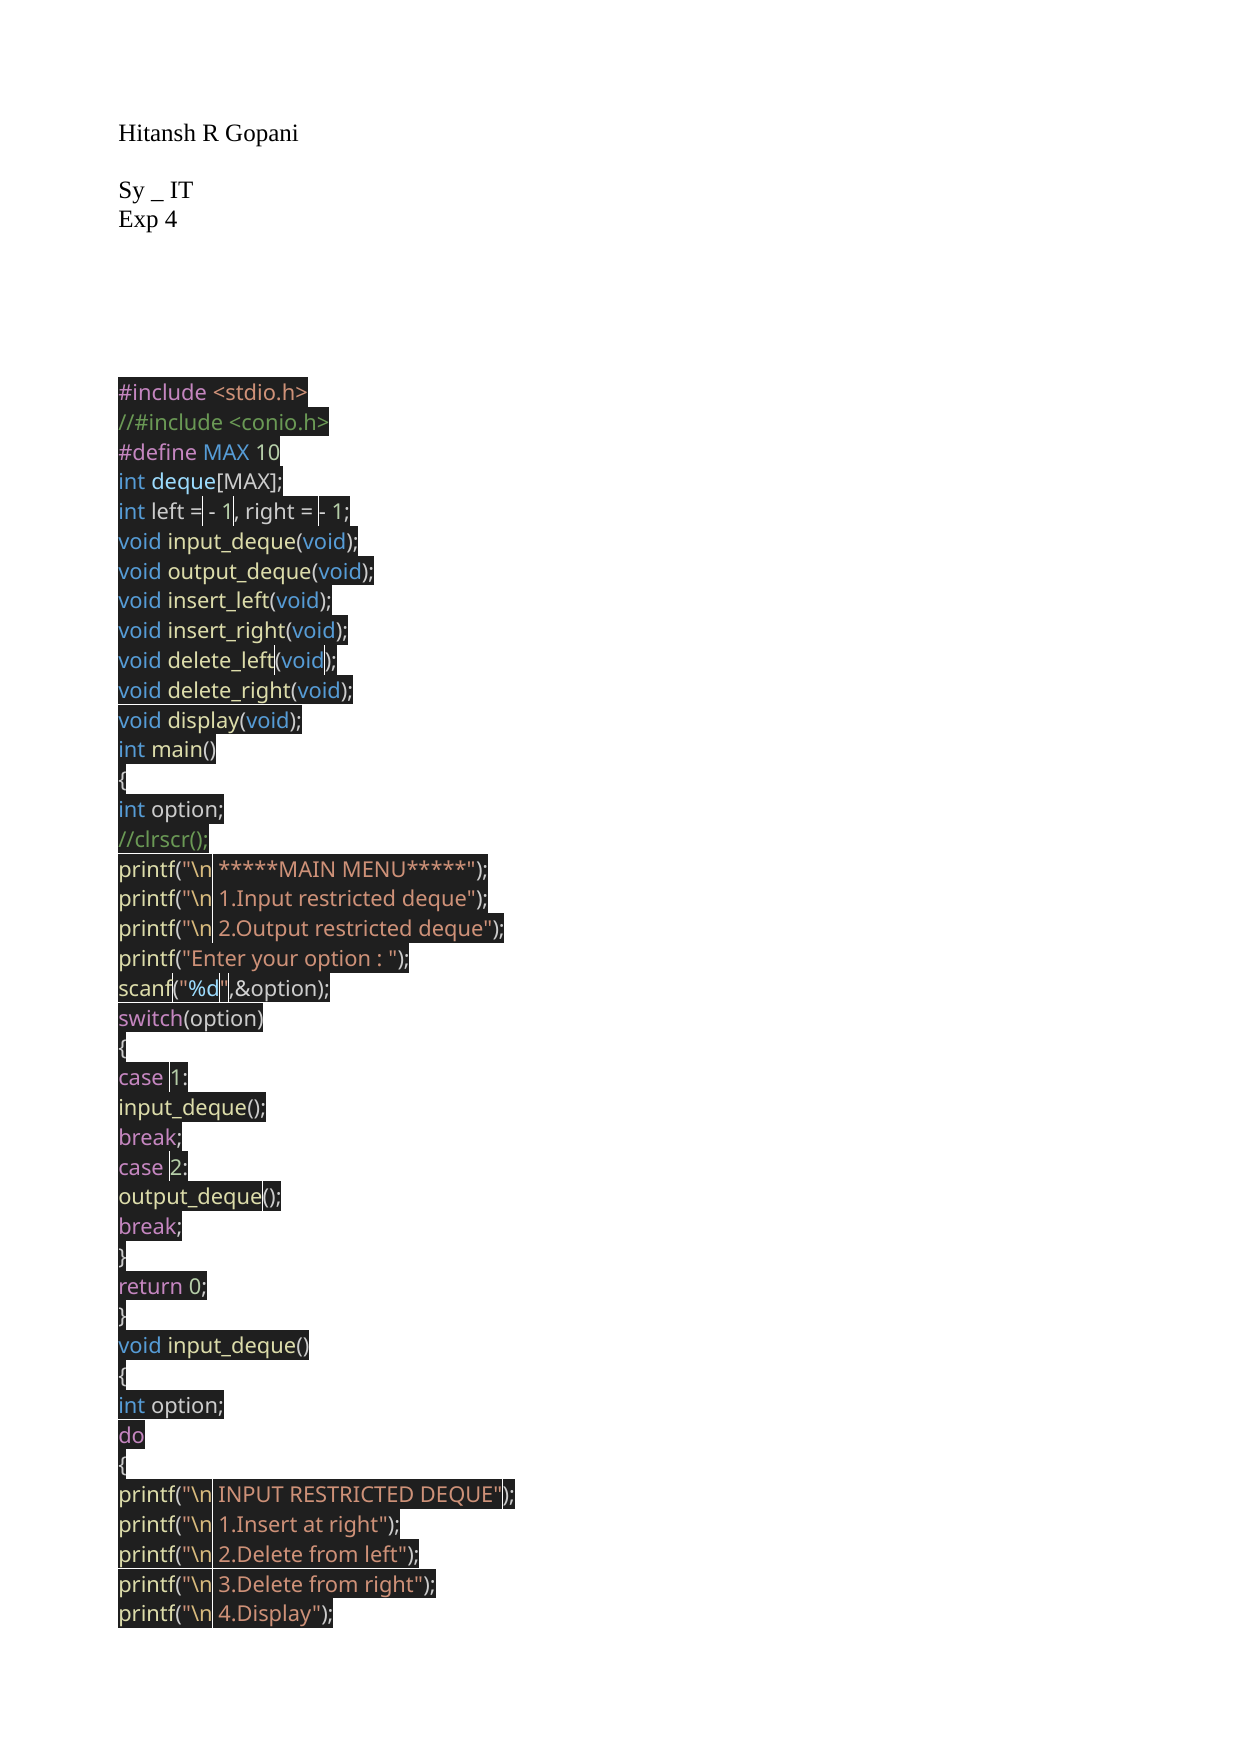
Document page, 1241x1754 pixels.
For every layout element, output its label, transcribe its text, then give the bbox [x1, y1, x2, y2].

text { [118, 764, 1122, 794]
text void input_deque() [118, 1330, 1122, 1360]
text switch(option) [118, 1002, 1122, 1032]
text } [118, 1241, 1122, 1271]
text Exp 4 [118, 204, 1122, 233]
text printf("\n 3.Delete from right"); [118, 1568, 1122, 1598]
text #define MAX 10 [118, 436, 1122, 466]
text printf("\n 1.Input restricted deque"); [118, 883, 1122, 913]
text void delete_right(void); [118, 675, 1122, 704]
text printf("\n 4.Display"); [118, 1598, 1122, 1628]
text #include <stdio.h> [118, 377, 1122, 407]
text printf("\n *****MAIN MENU*****"); [118, 853, 1122, 883]
text break; [118, 1122, 1122, 1151]
text Hitansh R Gopani [118, 118, 1122, 147]
text //clrscr(); [118, 824, 1122, 853]
text printf("\n 1.Insert at right"); [118, 1509, 1122, 1539]
text return 0; [118, 1271, 1122, 1300]
text int option; [118, 1390, 1122, 1419]
text case 1: [118, 1062, 1122, 1092]
text Sy _ IT [118, 176, 1122, 204]
text void input_deque(void); [118, 526, 1122, 556]
text int deque[MAX]; [118, 466, 1122, 496]
text printf("Enter your option : "); [118, 943, 1122, 973]
text int option; [118, 794, 1122, 824]
text int main() [118, 734, 1122, 764]
text //#include <conio.h> [118, 407, 1122, 436]
text case 2: [118, 1151, 1122, 1181]
text void display(void); [118, 704, 1122, 734]
text int left = - 1, right = - 1; [118, 496, 1122, 526]
text void output_deque(void); [118, 556, 1122, 585]
text printf("\n INPUT RESTRICTED DEQUE"); [118, 1479, 1122, 1509]
text void insert_left(void); [118, 585, 1122, 615]
text } [118, 1300, 1122, 1330]
text input_deque(); [118, 1092, 1122, 1122]
text { [118, 1360, 1122, 1390]
text printf("\n 2.Output restricted deque"); [118, 913, 1122, 943]
text printf("\n 2.Delete from left"); [118, 1539, 1122, 1568]
text { [118, 1032, 1122, 1062]
text output_deque(); [118, 1181, 1122, 1211]
text break; [118, 1211, 1122, 1241]
text { [118, 1449, 1122, 1479]
text do [118, 1419, 1122, 1449]
text void delete_left(void); [118, 645, 1122, 675]
text void insert_right(void); [118, 615, 1122, 645]
text scanf("%d",&option); [118, 973, 1122, 1002]
